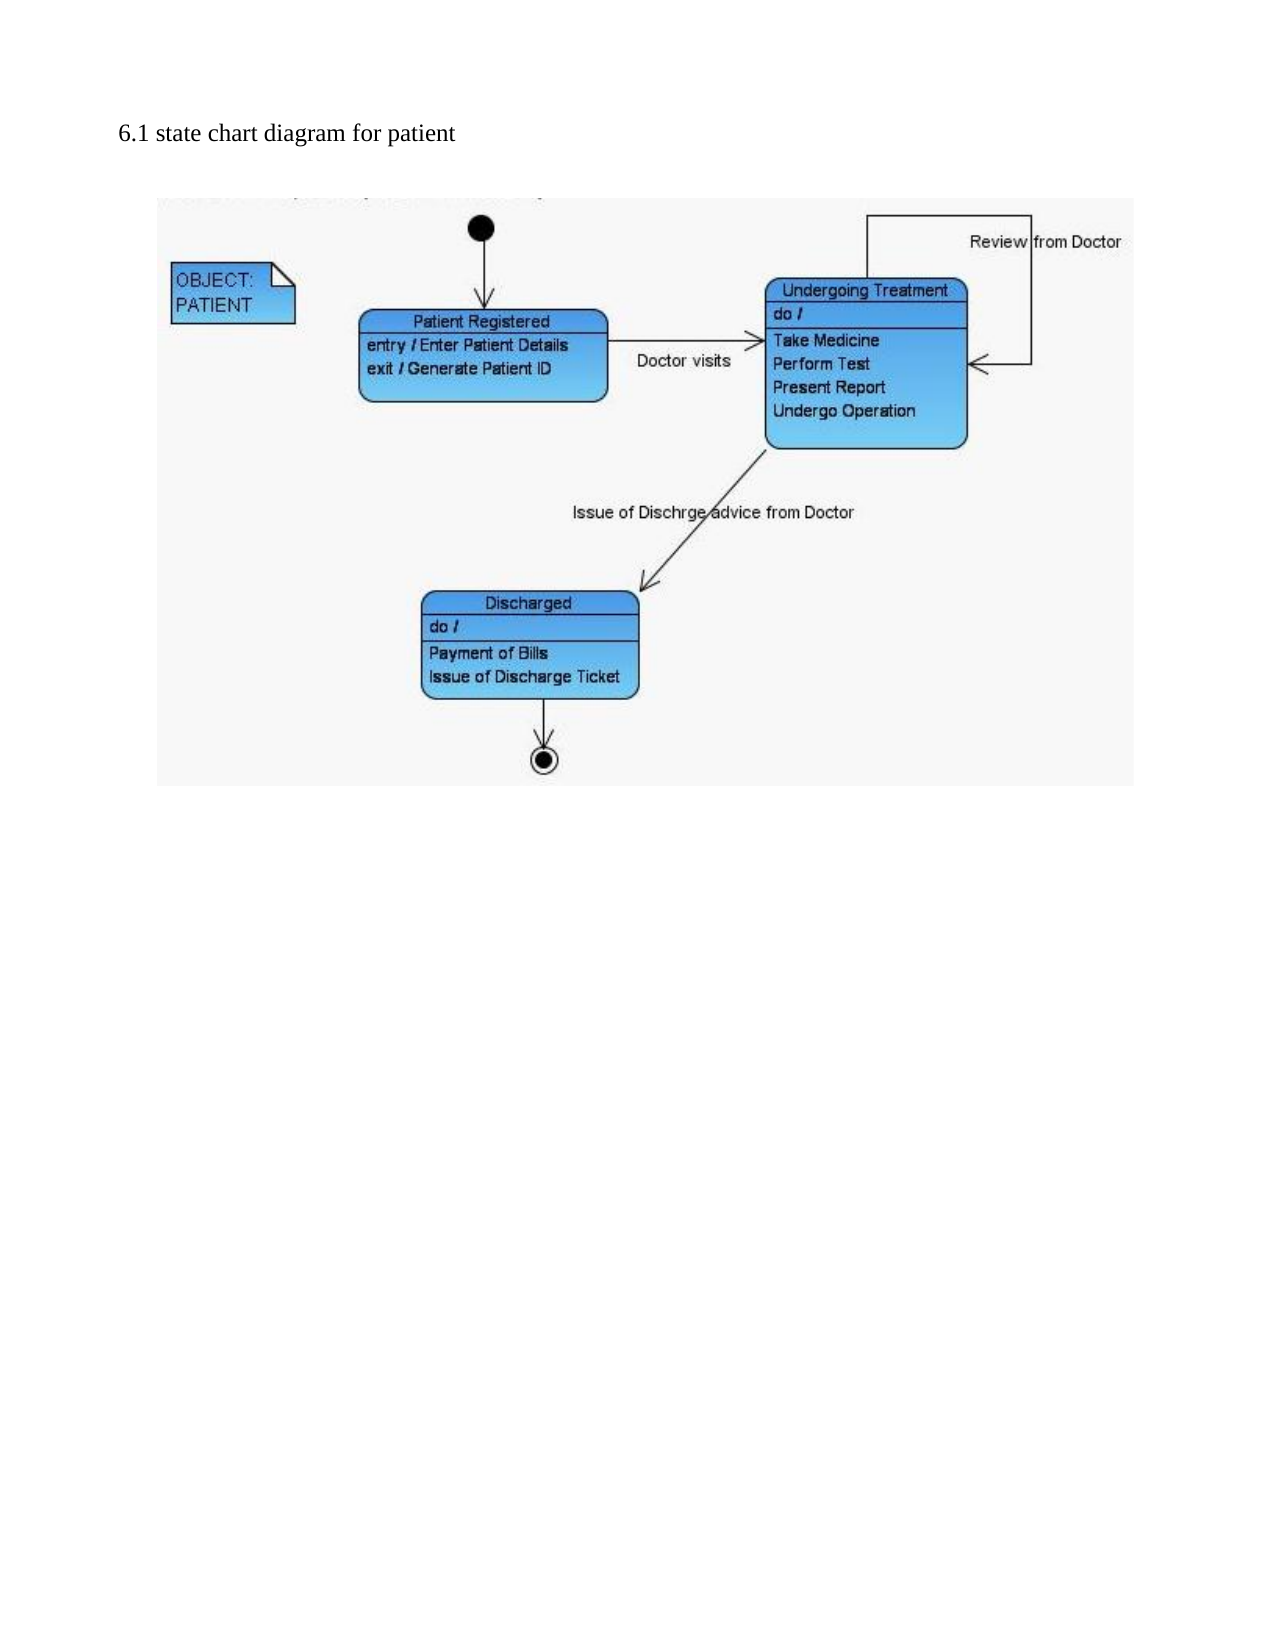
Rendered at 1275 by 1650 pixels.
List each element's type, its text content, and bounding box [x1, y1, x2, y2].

picture [157, 198, 1134, 786]
text 6.1 state chart diagram for patient [118, 118, 1157, 147]
